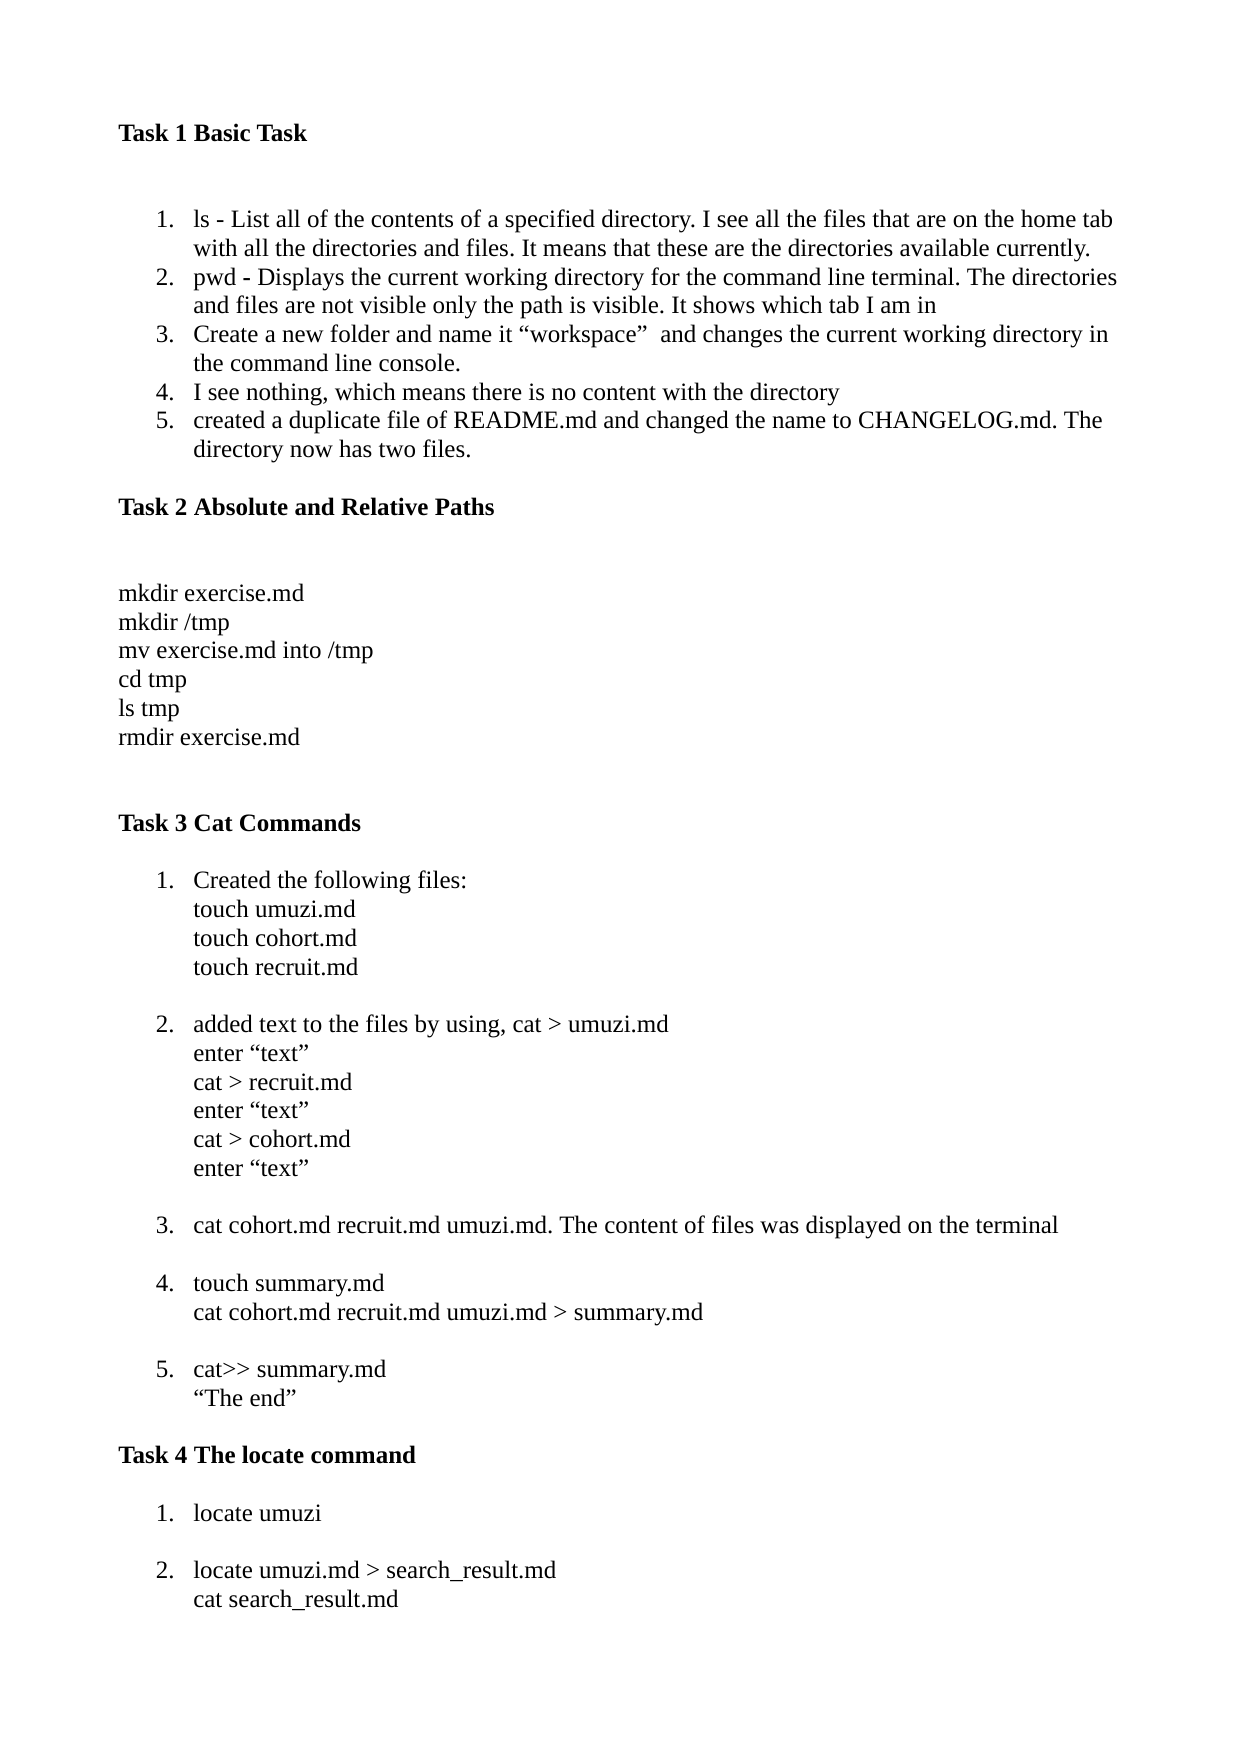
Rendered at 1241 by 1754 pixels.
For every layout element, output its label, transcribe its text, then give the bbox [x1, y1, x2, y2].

list “The end” [156, 1383, 1122, 1412]
list enter “text” [156, 1153, 1122, 1182]
list enter “text” [156, 1096, 1122, 1124]
list cat cohort.md recruit.md umuzi.md. The content of files was displayed on the terminal [156, 1211, 1122, 1239]
text Task 1 Basic Task [118, 118, 1122, 147]
text mkdir exercise.md [118, 578, 1122, 607]
list Create a new folder and name it “workspace” and changes the current working directory in the command line console. [156, 319, 1122, 377]
text ls tmp [118, 693, 1122, 722]
list locate umuzi [156, 1498, 1122, 1527]
text Task 4 The locate command [118, 1441, 1122, 1469]
text Task 2 Absolute and Relative Paths [118, 492, 1122, 521]
list locate umuzi.md > search_result.md [156, 1556, 1122, 1584]
list Created the following files: [156, 866, 1122, 894]
list created a duplicate file of README.md and changed the name to CHANGELOG.md. The directory now has two files. [156, 406, 1122, 463]
text rmdir exercise.md [118, 722, 1122, 751]
list added text to the files by using, cat > umuzi.md [156, 1009, 1122, 1038]
list cat > cohort.md [156, 1124, 1122, 1153]
text Task 3 Cat Commands [118, 808, 1122, 837]
text cd tmp [118, 664, 1122, 693]
list touch recruit.md [156, 952, 1122, 981]
text mkdir /tmp [118, 607, 1122, 636]
list touch summary.md [156, 1268, 1122, 1297]
list cat>> summary.md [156, 1354, 1122, 1383]
list ls - List all of the contents of a specified directory. I see all the files that are on the home tab with all the directories and files. It means that these are the directories available currently. [156, 204, 1122, 262]
list cat > recruit.md [156, 1067, 1122, 1096]
list enter “text” [156, 1038, 1122, 1067]
list touch cohort.md [156, 923, 1122, 952]
list touch umuzi.md [156, 894, 1122, 923]
list cat search_result.md [156, 1584, 1122, 1613]
list pwd - Displays the current working directory for the command line terminal. The directories and files are not visible only the path is visible. It shows which tab I am in [156, 262, 1122, 319]
list cat cohort.md recruit.md umuzi.md > summary.md [156, 1297, 1122, 1326]
text mv exercise.md into /tmp [118, 636, 1122, 664]
list I see nothing, which means there is no content with the directory [156, 377, 1122, 406]
